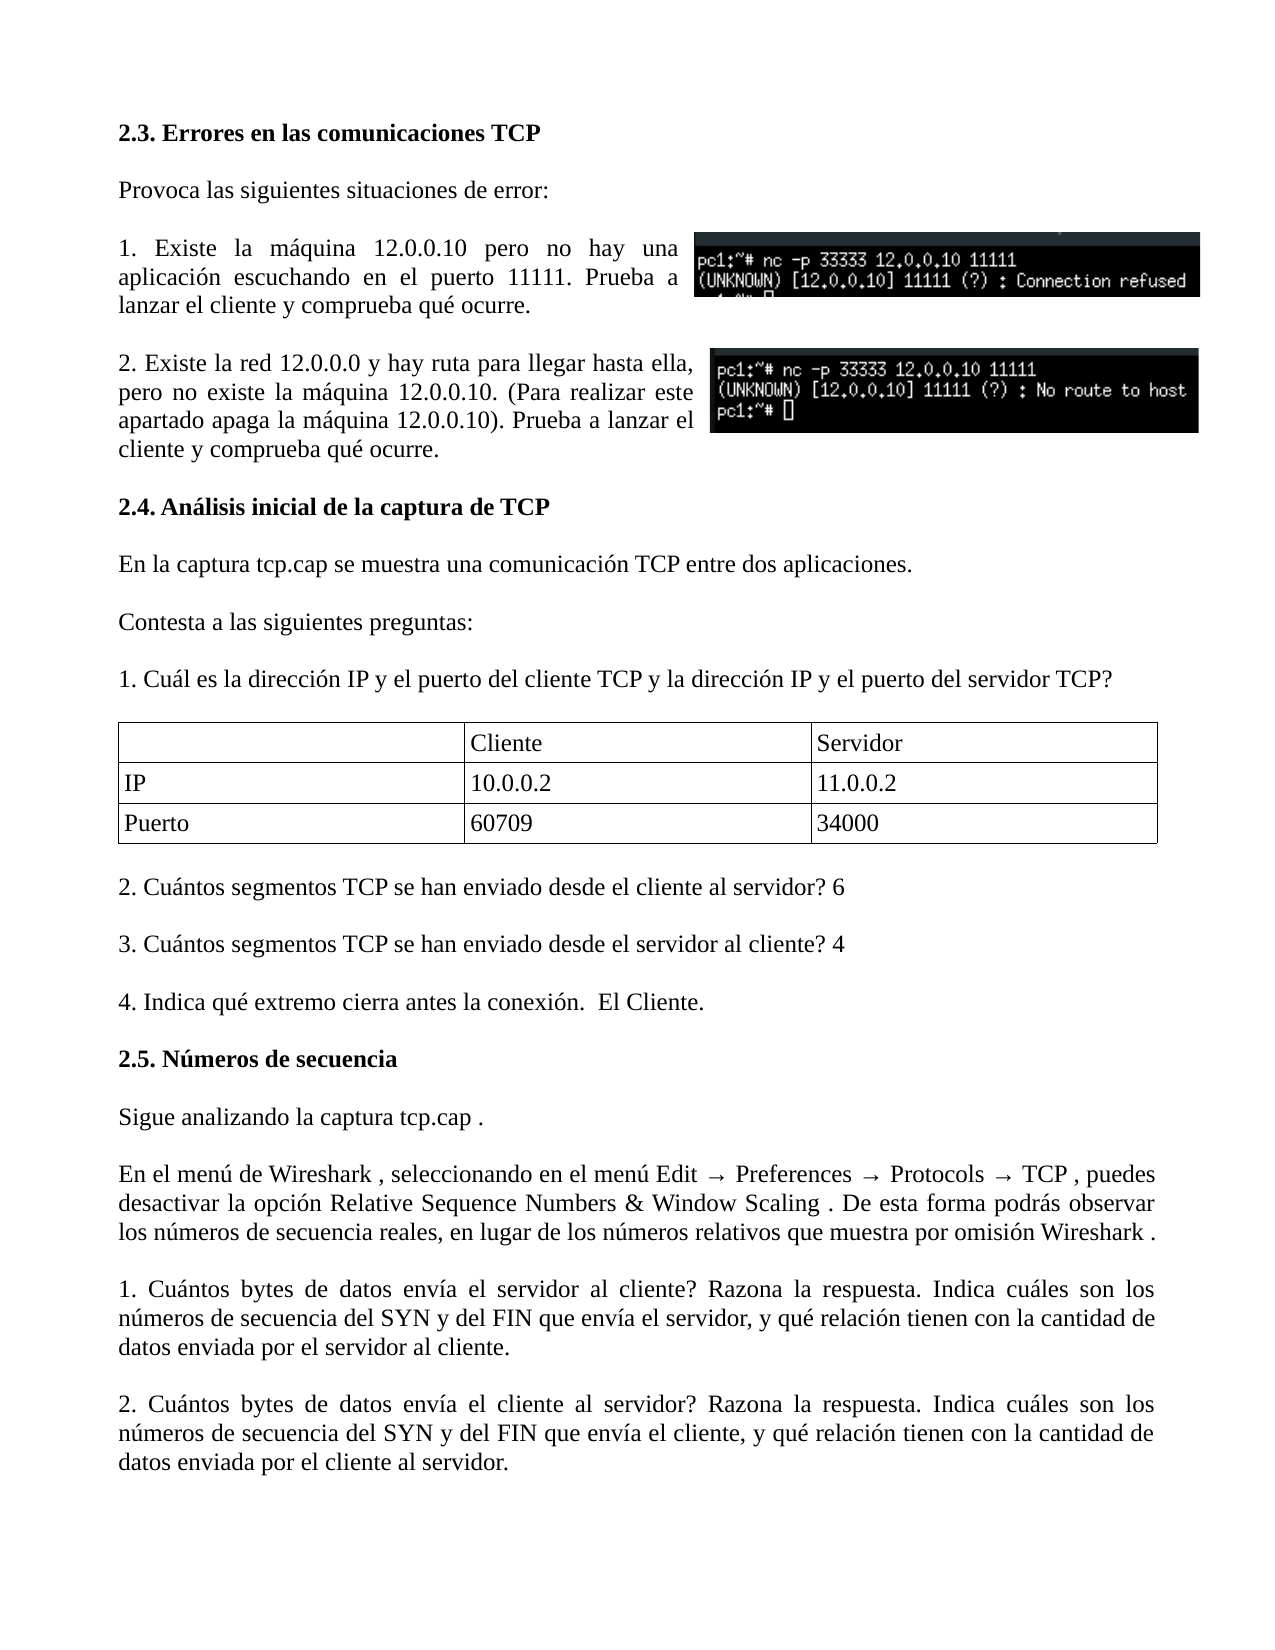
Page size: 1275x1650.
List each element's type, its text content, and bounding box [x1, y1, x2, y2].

text 1. Existe la máquina 12.0.0.10 pero no hay una aplicación escuchando en el puerto 11111. Prueba a lanzar el cliente y comprueba qué ocurre. [118, 233, 1157, 319]
text 4. Indica qué extremo cierra antes la conexión. El Cliente. [118, 987, 1157, 1015]
text 2. Cuántos bytes de datos envía el cliente al servidor? Razona la respuesta. Indica cuáles son los números de secuencia del SYN y del FIN que envía el cliente, y qué relación tienen con la cantidad de datos enviada por el cliente al servidor. [118, 1389, 1157, 1475]
table_cell 11.0.0.2 [812, 763, 1157, 802]
picture [694, 232, 1201, 297]
text En la captura tcp.cap se muestra una comunicación TCP entre dos aplicaciones. [118, 549, 1157, 578]
table_cell IP [119, 763, 464, 802]
table_cell Puerto [119, 804, 464, 843]
text 2.4. Análisis inicial de la captura de TCP [118, 492, 1157, 521]
picture [709, 348, 1199, 433]
table_header Cliente [465, 723, 811, 762]
text Sigue analizando la captura tcp.cap . [118, 1102, 1157, 1130]
table_header [119, 723, 464, 762]
text 2.5. Números de secuencia [118, 1044, 1157, 1073]
text 1. Cuántos bytes de datos envía el servidor al cliente? Razona la respuesta. Indica cuáles son los números de secuencia del SYN y del FIN que envía el servidor, y qué relación tienen con la cantidad de datos enviada por el servidor al cliente. [118, 1274, 1157, 1360]
table_cell 10.0.0.2 [465, 763, 811, 802]
text 3. Cuántos segmentos TCP se han enviado desde el servidor al cliente? 4 [118, 929, 1157, 958]
text 1. Cuál es la dirección IP y el puerto del cliente TCP y la dirección IP y el puerto del servidor TCP? [118, 664, 1157, 693]
table_header Servidor [812, 723, 1157, 762]
text 2. Existe la red 12.0.0.0 y hay ruta para llegar hasta ella, pero no existe la máquina 12.0.0.10. (Para realizar este apartado apaga la máquina 12.0.0.10). Prueba a lanzar el cliente y comprueba qué ocurre. [118, 348, 1157, 463]
text Provoca las siguientes situaciones de error: [118, 176, 1157, 204]
text Contesta a las siguientes preguntas: [118, 607, 1157, 636]
table_cell 34000 [812, 804, 1157, 843]
text En el menú de Wireshark , seleccionando en el menú Edit → Preferences → Protocols → TCP , puedes desactivar la opción Relative Sequence Numbers & Window Scaling . De esta forma podrás observar los números de secuencia reales, en lugar de los números relativos que muestra por omisión Wireshark . [118, 1159, 1157, 1245]
text 2. Cuántos segmentos TCP se han enviado desde el cliente al servidor? 6 [118, 872, 1157, 900]
text 2.3. Errores en las comunicaciones TCP [118, 118, 1157, 147]
table_cell 60709 [465, 804, 811, 843]
